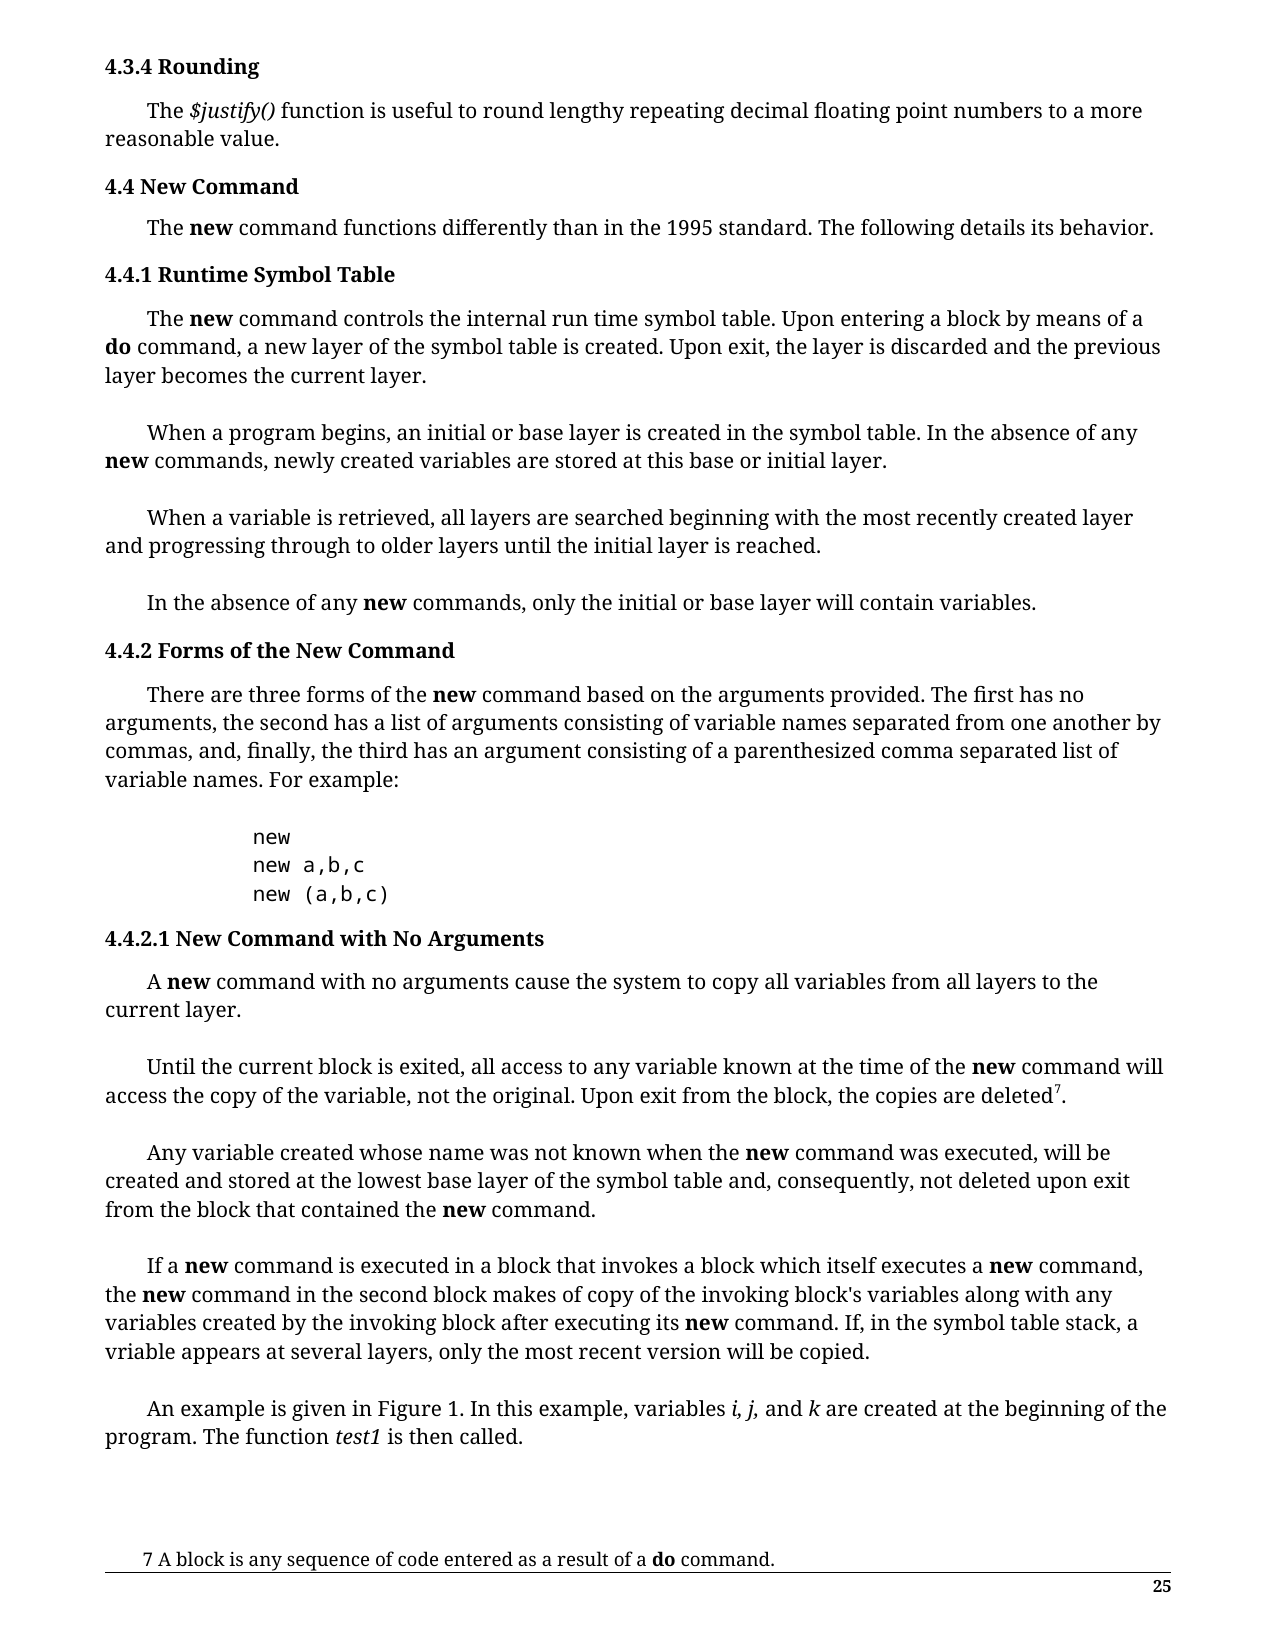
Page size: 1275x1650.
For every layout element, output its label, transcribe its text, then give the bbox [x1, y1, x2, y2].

text In the absence of any new commands, only the initial or base layer will contain variables. [105, 588, 1171, 617]
text A block is any sequence of code entered as a result of a do command. [105, 1546, 1171, 1572]
subtitle New Command [105, 172, 1186, 201]
subtitle New Command with No Arguments [105, 924, 1186, 952]
text The new command controls the internal run time symbol table. Upon entering a block by means of a do command, a new layer of the symbol table is created. Upon exit, the layer is discarded and the previous layer becomes the current layer. [105, 304, 1171, 389]
text When a program begins, an initial or base layer is created in the symbol table. In the absence of any new commands, newly created variables are stored at this base or initial layer. [105, 418, 1171, 475]
subtitle Rounding [105, 52, 1186, 81]
text There are three forms of the new command based on the arguments provided. The first has no arguments, the second has a list of arguments consisting of variable names separated from one another by commas, and, finally, the third has an argument consisting of a parenthesized comma separated list of variable names. For example: [105, 680, 1171, 793]
text The $justify() function is useful to round lengthy repeating decimal floating point numbers to a more reasonable value. [105, 96, 1171, 153]
text A new command with no arguments cause the system to copy all variables from all layers to the current layer. [105, 967, 1171, 1024]
text If a new command is executed in a block that invokes a block which itself executes a new command, the new command in the second block makes of copy of the invoking block's variables along with any variables created by the invoking block after executing its new command. If, in the symbol table stack, a vriable appears at several layers, only the most recent version will be copied. [105, 1252, 1171, 1365]
subtitle Runtime Symbol Table [105, 261, 1186, 289]
text new [179, 822, 1186, 850]
text new a,b,c [179, 850, 1186, 879]
text Until the current block is exited, all access to any variable known at the time of the new command will access the copy of the variable, not the original. Upon exit from the block, the copies are deleted. [105, 1052, 1171, 1109]
text The new command functions differently than in the 1995 standard. The following details its behavior. [105, 213, 1171, 241]
text Any variable created whose name was not known when the new command was executed, will be created and stored at the lowest base layer of the symbol table and, consequently, not deleted upon exit from the block that contained the new command. [105, 1138, 1171, 1223]
text new (a,b,c) [179, 879, 1186, 907]
subtitle Forms of the New Command [105, 636, 1186, 665]
text When a variable is retrieved, all layers are searched beginning with the most recently created layer and progressing through to older layers until the initial layer is reached. [105, 503, 1171, 560]
text An example is given in Figure 1. In this example, variables i, j, and k are created at the beginning of the program. The function test1 is then called. [105, 1394, 1171, 1451]
